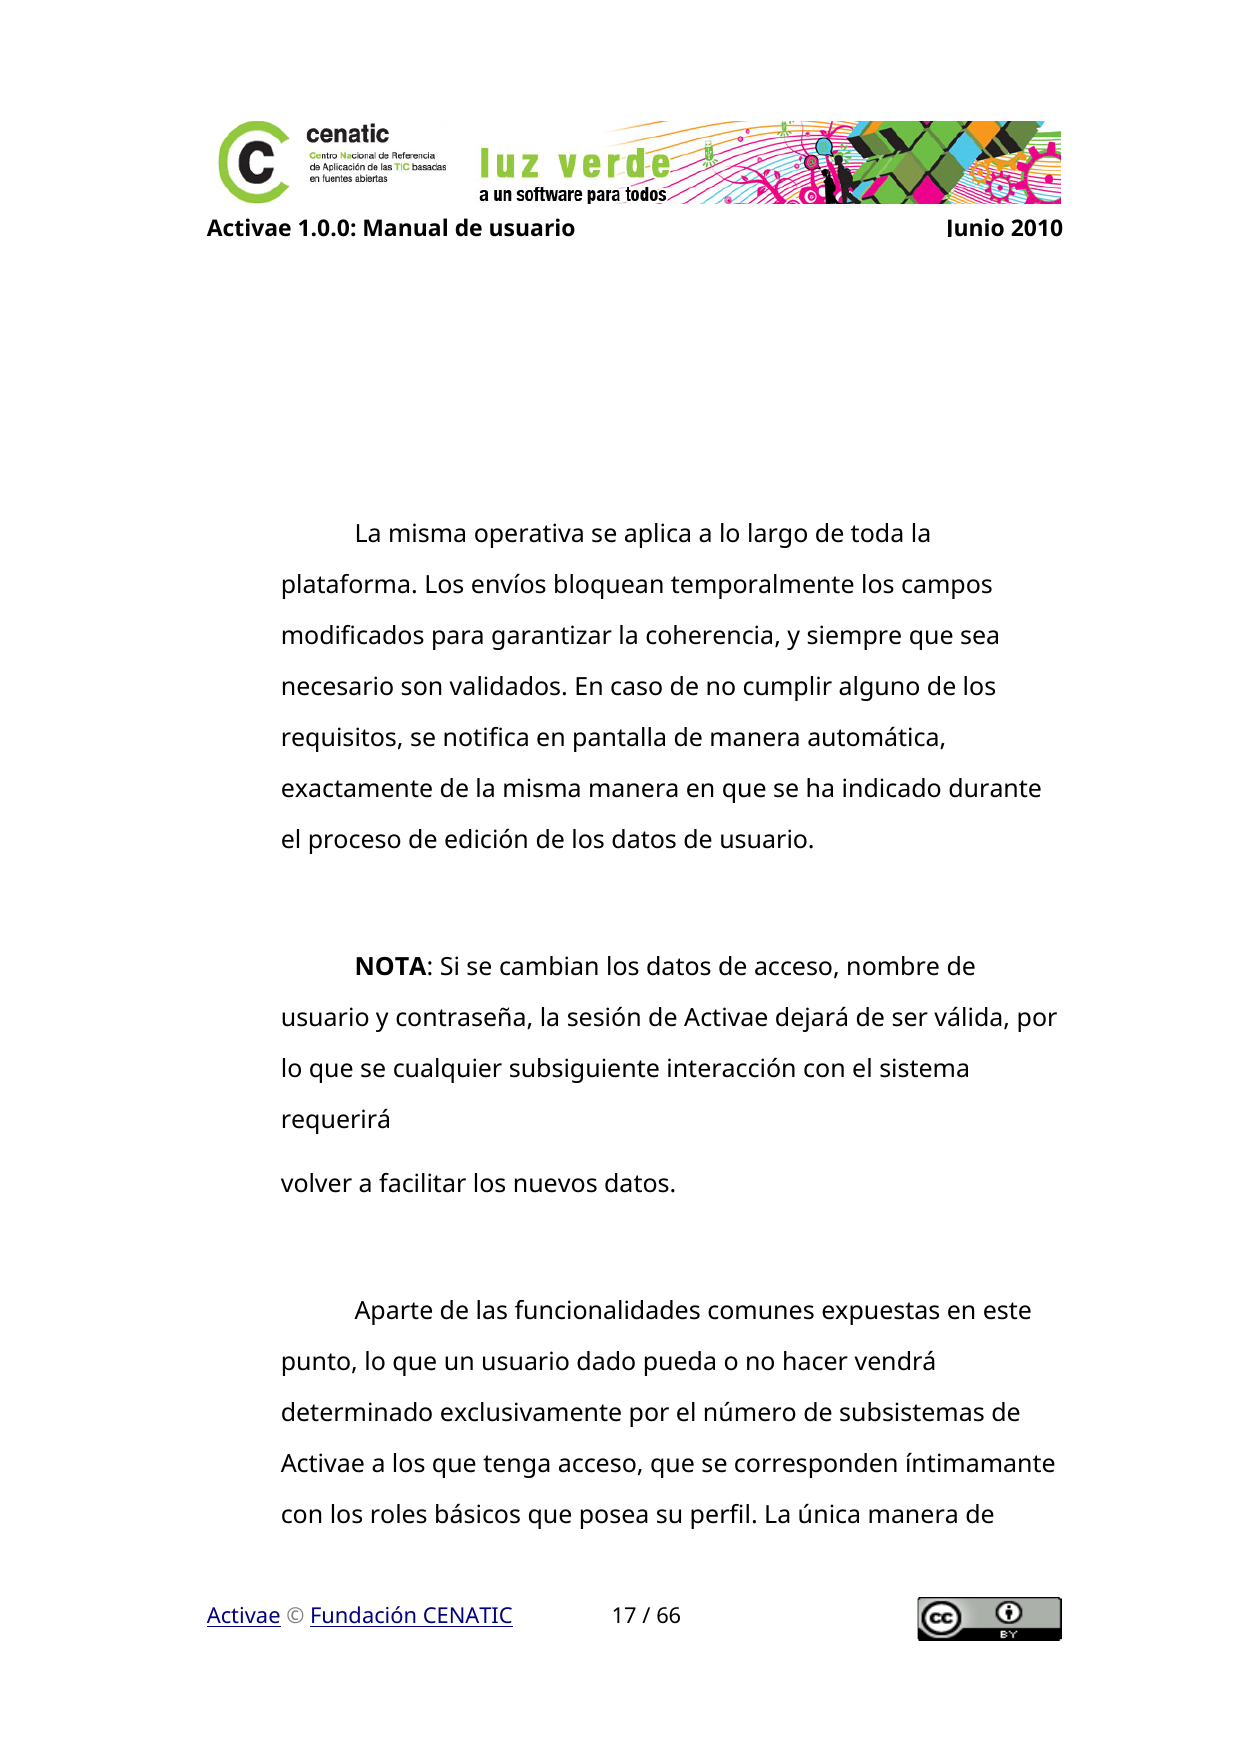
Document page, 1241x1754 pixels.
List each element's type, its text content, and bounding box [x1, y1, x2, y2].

text NOTA: Si se cambian los datos de acceso, nombre de usuario y contraseña, la sesión de Activae dejará de ser válida, por lo que se cualquier subsiguiente interacción con el sistema requerirá [281, 949, 1063, 1136]
text La misma operativa se aplica a lo largo de toda la plataforma. Los envíos bloquean temporalmente los campos modificados para garantizar la coherencia, y siempre que sea necesario son validados. En caso de no cumplir alguno de los requisitos, se notifica en pantalla de manera automática, exactamente de la misma manera en que se ha indicado durante el proceso de edición de los datos de usuario. [281, 515, 1063, 856]
text volver a facilitar los nuevos datos. [281, 1165, 1063, 1199]
text Aparte de las funcionalidades comunes expuestas en este punto, lo que un usuario dado pueda o no hacer vendrá determinado exclusivamente por el número de subsistemas de Activae a los que tenga acceso, que se corresponden íntimamante con los roles básicos que posea su perfil. La única manera de [281, 1292, 1063, 1531]
picture [917, 1597, 1062, 1641]
picture [211, 121, 1061, 204]
